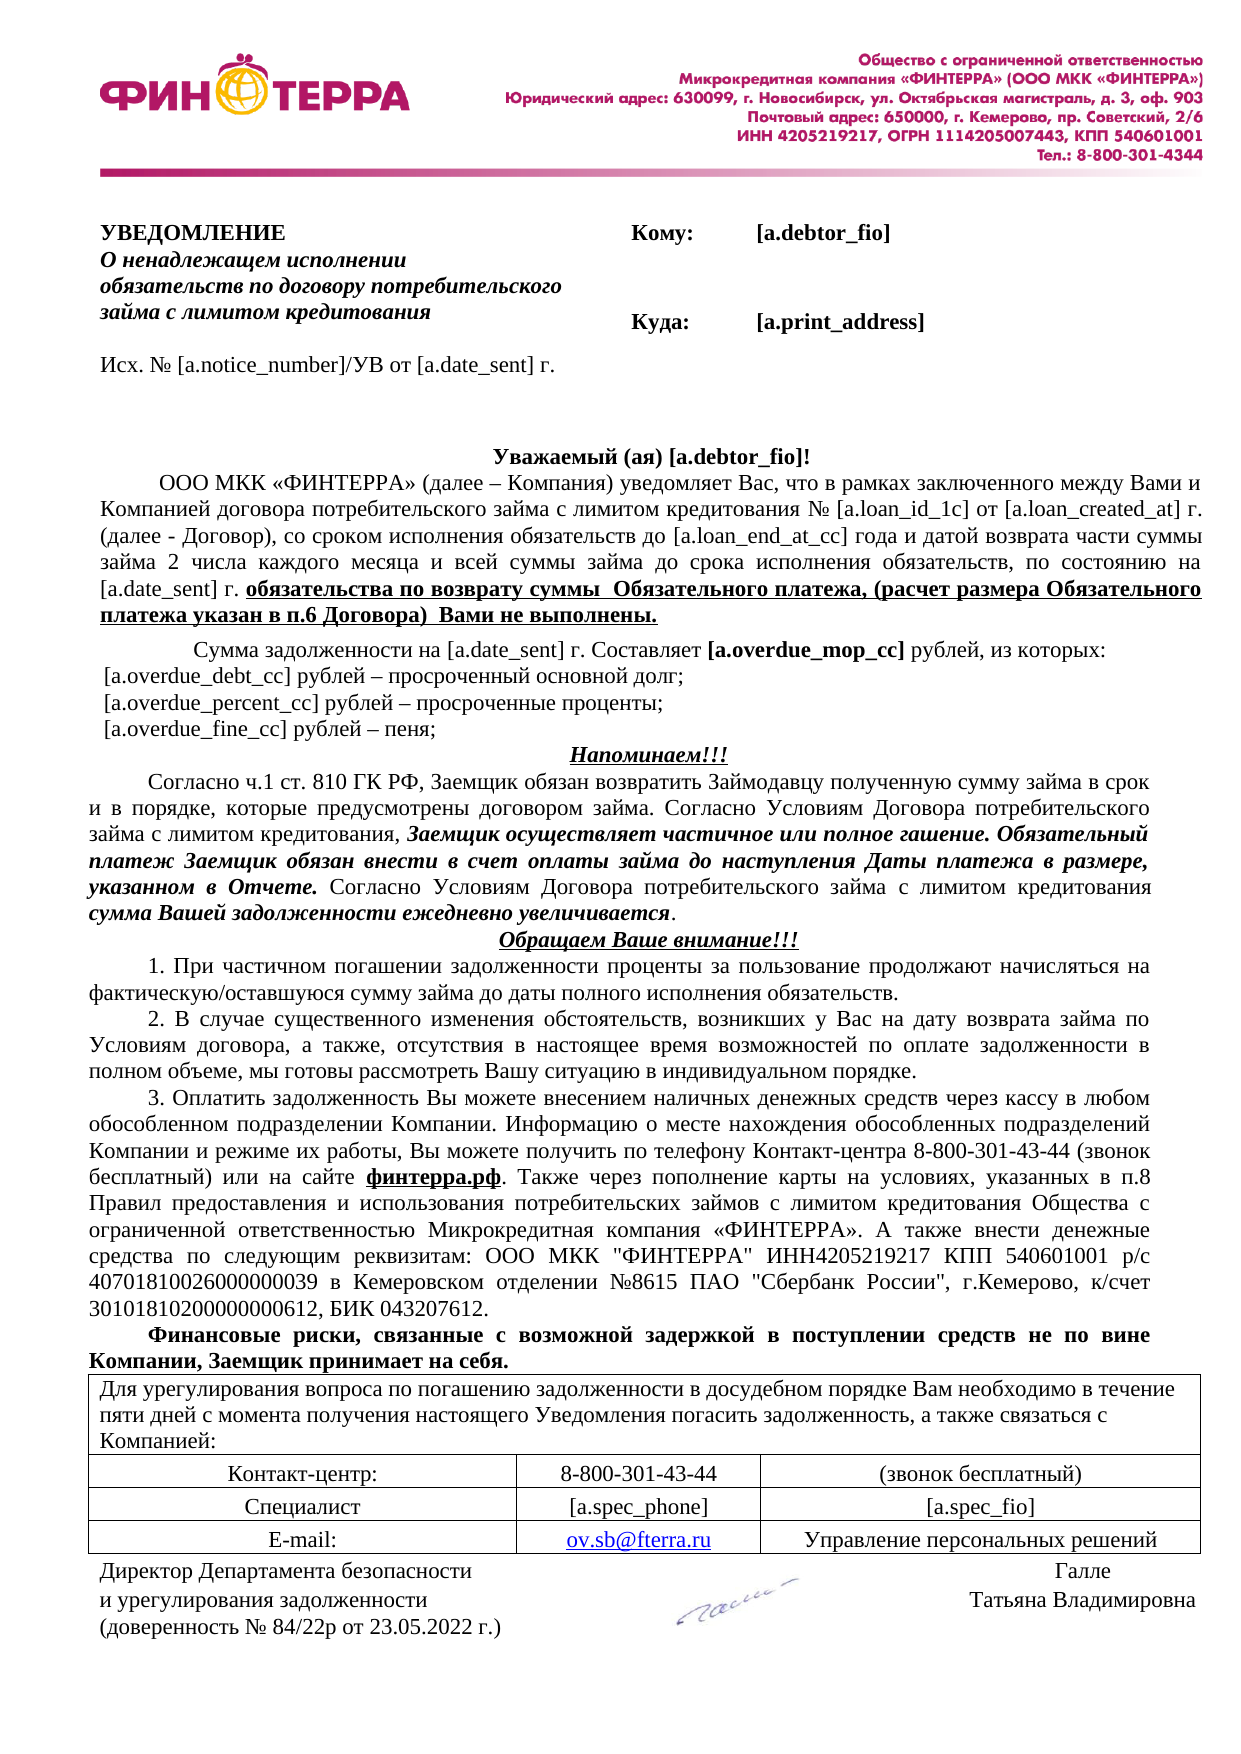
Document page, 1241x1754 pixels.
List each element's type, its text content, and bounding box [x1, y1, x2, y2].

table_cell Кому: [620, 219, 745, 308]
table_cell [546, 1568, 944, 1639]
table_cell [1201, 1454, 1221, 1487]
table_cell (доверенность № 84/22р от 23.05.2022 г.) [88, 1613, 546, 1639]
table_cell [a.debtor_fio] [745, 219, 1109, 308]
table_cell Татьяна Владимировна [945, 1584, 1221, 1613]
table_header Для урегулирования вопроса по погашению задолженности в досудебном порядке Вам необходимо в течение пяти дней с момента получения настоящего Уведомления погасить задолженность, а также связаться с Компанией: [89, 1375, 1200, 1454]
table_cell (звонок бесплатный) [761, 1455, 1200, 1487]
text Напоминаем!!! [89, 741, 1152, 768]
text 1. При частичном погашении задолженности проценты за пользование продолжают начисляться на фактическую/оставшуюся сумму займа до даты полного исполнения обязательств. [89, 952, 1152, 1005]
table_cell 8-800-301-43-44 [517, 1455, 760, 1487]
table_cell [1201, 1520, 1221, 1552]
table_cell [a.spec_phone] [517, 1488, 760, 1519]
text Финансовые риски, связанные с возможной задержкой в поступлении средств не по вине Компании, Заемщик принимает на себя. [89, 1321, 1152, 1374]
table_cell [a.spec_fio] [761, 1488, 1200, 1519]
table_cell [945, 1613, 1045, 1639]
table_cell [1045, 1613, 1145, 1639]
table_cell Управление персональных решений [761, 1521, 1200, 1552]
table_cell [1145, 1613, 1196, 1639]
text 2. В случае существенного изменения обстоятельств, возникших у Вас на дату возврата займа по Условиям договора, а также, отсутствия в настоящее время возможностей по оплате задолженности в полном объеме, мы готовы рассмотреть Вашу ситуацию в индивидуальном порядке. [89, 1005, 1152, 1084]
text Сумма задолженности на [a.date_sent] г. Составляет [a.overdue_mop_cc] рублей, из которых: [89, 636, 1152, 662]
table_cell Уважаемый (ая) [a.debtor_fio]! ООО МКК «ФИНТЕРРА» (далее – Компания) уведомляет Вас, что в рамках заключенного между Вами и Компанией договора потребительского займа с лимитом кредитования № [a.loan_id_1c] от [a.loan_created_at] г. (далее - Договор), со сроком исполнения обязательств до [a.loan_end_at_cc] года и датой возврата части суммы займа 2 числа каждого месяца и всей суммы займа до срока исполнения обязательств, по состоянию на [a.date_sent] г. обязательства по возврату суммы Обязательного платежа, (расчет размера Обязательного платежа указан в п.6 Договора) Вами не выполнены. [89, 443, 1214, 636]
table_cell Галле [945, 1553, 1221, 1584]
table_cell ov.sb@fterra.ru [517, 1521, 760, 1552]
text 3. Оплатить задолженность Вы можете внесением наличных денежных средств через кассу в любом обособленном подразделении Компании. Информацию о месте нахождения обособленных подразделений Компании и режиме их работы, Вы можете получить по телефону Контакт-центра 8-800-301-43-44 (звонок бесплатный) или на сайте финтерра.рф. Также через пополнение карты на условиях, указанных в п.8 Правил предоставления и использования потребительских займов с лимитом кредитования Общества с ограниченной ответственностью Микрокредитная компания «ФИНТЕРРА». А также внести денежные средства по следующим реквизитам: ООО МКК "ФИНТЕРРА" ИНН4205219217 КПП 540601001 р/с 40701810026000000039 в Кемеровском отделении №8615 ПАО "Сбербанк России", г.Кемерово, к/счет 30101810200000000612, БИК 043207612. [89, 1084, 1152, 1321]
table_cell [1201, 1487, 1221, 1519]
text [a.overdue_debt_cc] рублей – просроченный основной долг; [89, 662, 1152, 689]
picture [667, 1567, 809, 1635]
table_cell E-mail: [89, 1521, 516, 1552]
text Обращаем Ваше внимание!!! [89, 926, 1152, 952]
text [a.overdue_fine_cc] рублей – пеня; [89, 715, 1152, 741]
table_cell Контакт-центр: [89, 1455, 516, 1487]
table_cell [1109, 219, 1211, 443]
table_cell Директор Департамента безопасности [88, 1554, 546, 1584]
table_cell [a.print_address] [745, 308, 1109, 443]
table_cell УВЕДОМЛЕНИЕ О ненадлежащем исполнении обязательств по договору потребительского займа с лимитом кредитования Исх. № [a.notice_number]/УВ от [a.date_sent] г. [89, 219, 620, 443]
table_cell и урегулирования задолженности [88, 1584, 546, 1613]
table_cell Специалист [89, 1488, 516, 1519]
table_cell [546, 1554, 944, 1567]
table_header [1201, 1374, 1221, 1454]
table_cell [1196, 1613, 1221, 1639]
table_cell Куда: [620, 308, 745, 443]
text [a.overdue_percent_cc] рублей – просроченные проценты; [89, 689, 1152, 715]
picture [100, 53, 1203, 177]
text Согласно ч.1 ст. 810 ГК РФ, Заемщик обязан возвратить Займодавцу полученную сумму займа в срок и в порядке, которые предусмотрены договором займа. Согласно Условиям Договора потребительского займа с лимитом кредитования, Заемщик осуществляет частичное или полное гашение. Обязательный платеж Заемщик обязан внести в счет оплаты займа до наступления Даты платежа в размере, указанном в Отчете. Согласно Условиям Договора потребительского займа с лимитом кредитования сумма Вашей задолженности ежедневно увеличивается. [89, 768, 1152, 926]
table_header [89, 54, 1214, 219]
